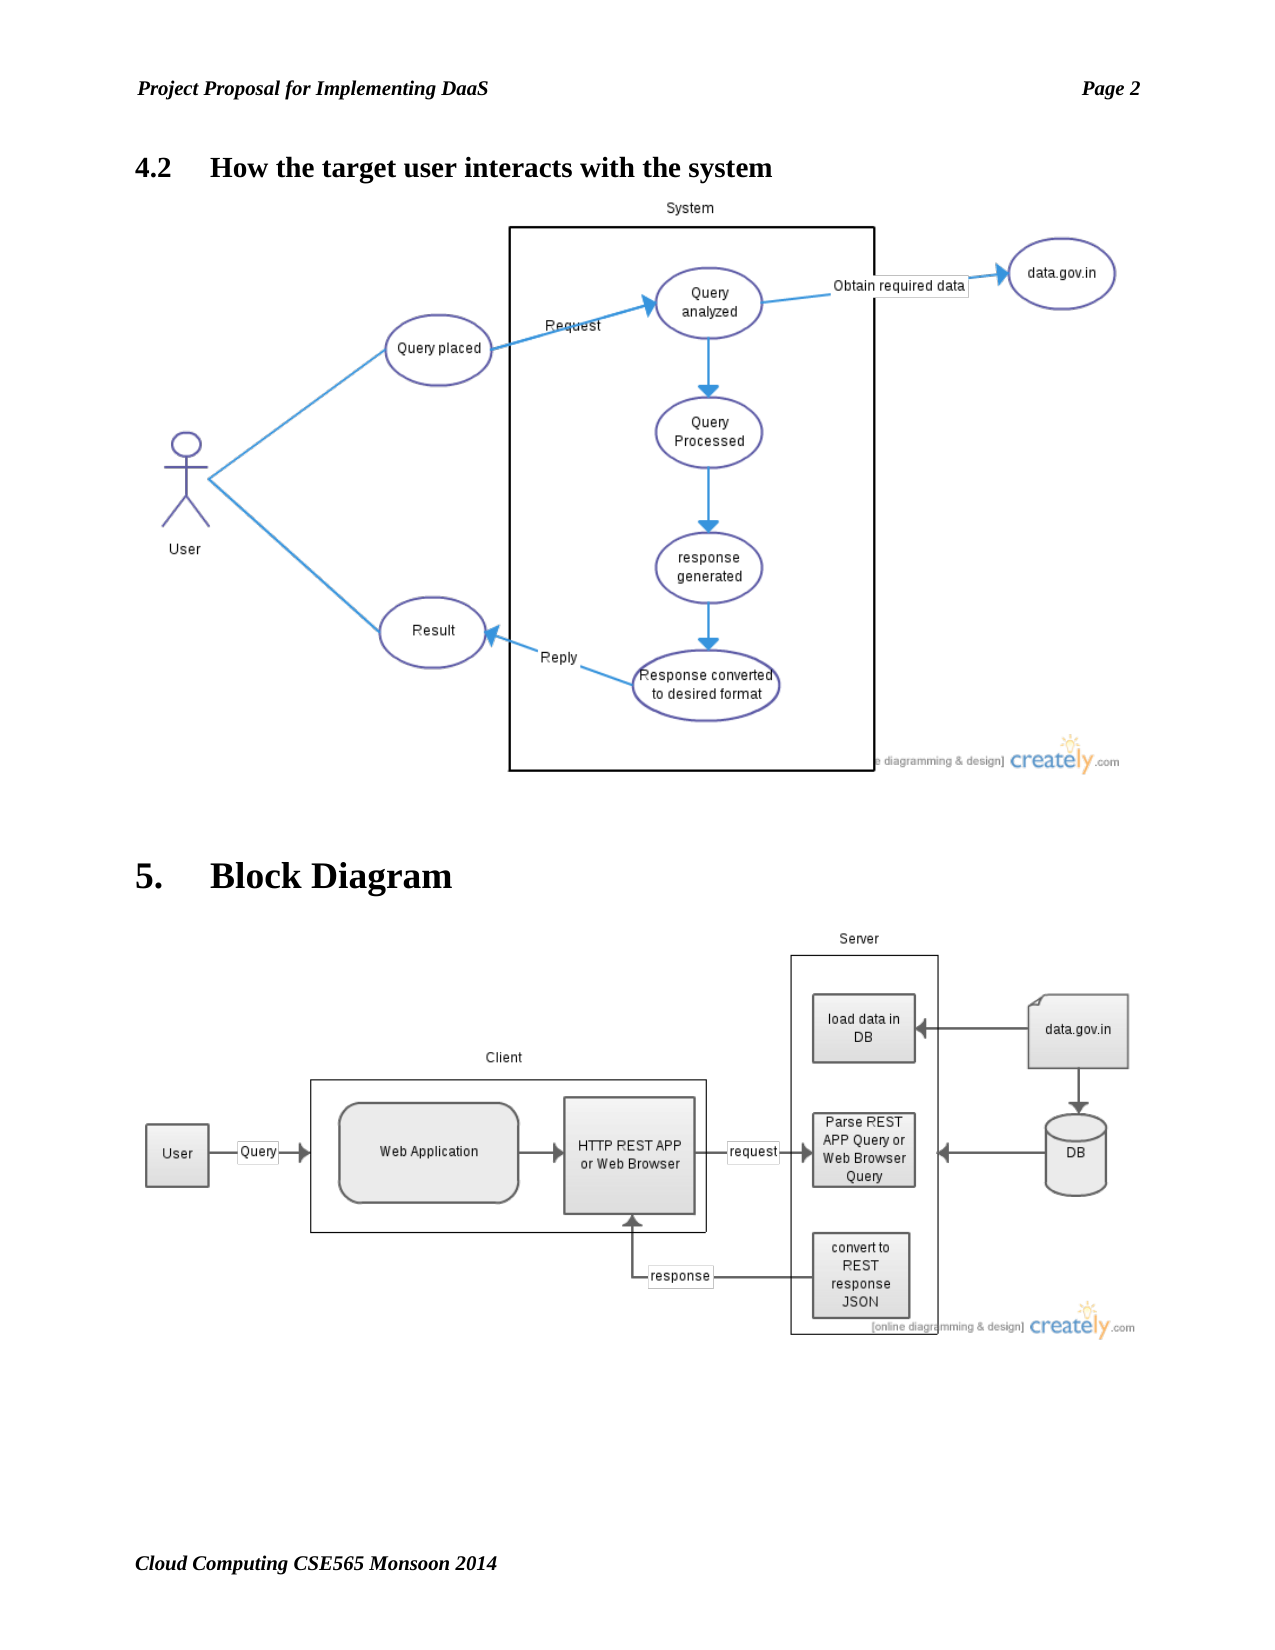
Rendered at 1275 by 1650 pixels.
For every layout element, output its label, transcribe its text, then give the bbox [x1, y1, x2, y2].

subtitle Block Diagram [135, 853, 1140, 896]
picture [150, 192, 1125, 779]
picture [135, 921, 1140, 1344]
subtitle How the target user interacts with the system [135, 150, 1140, 183]
